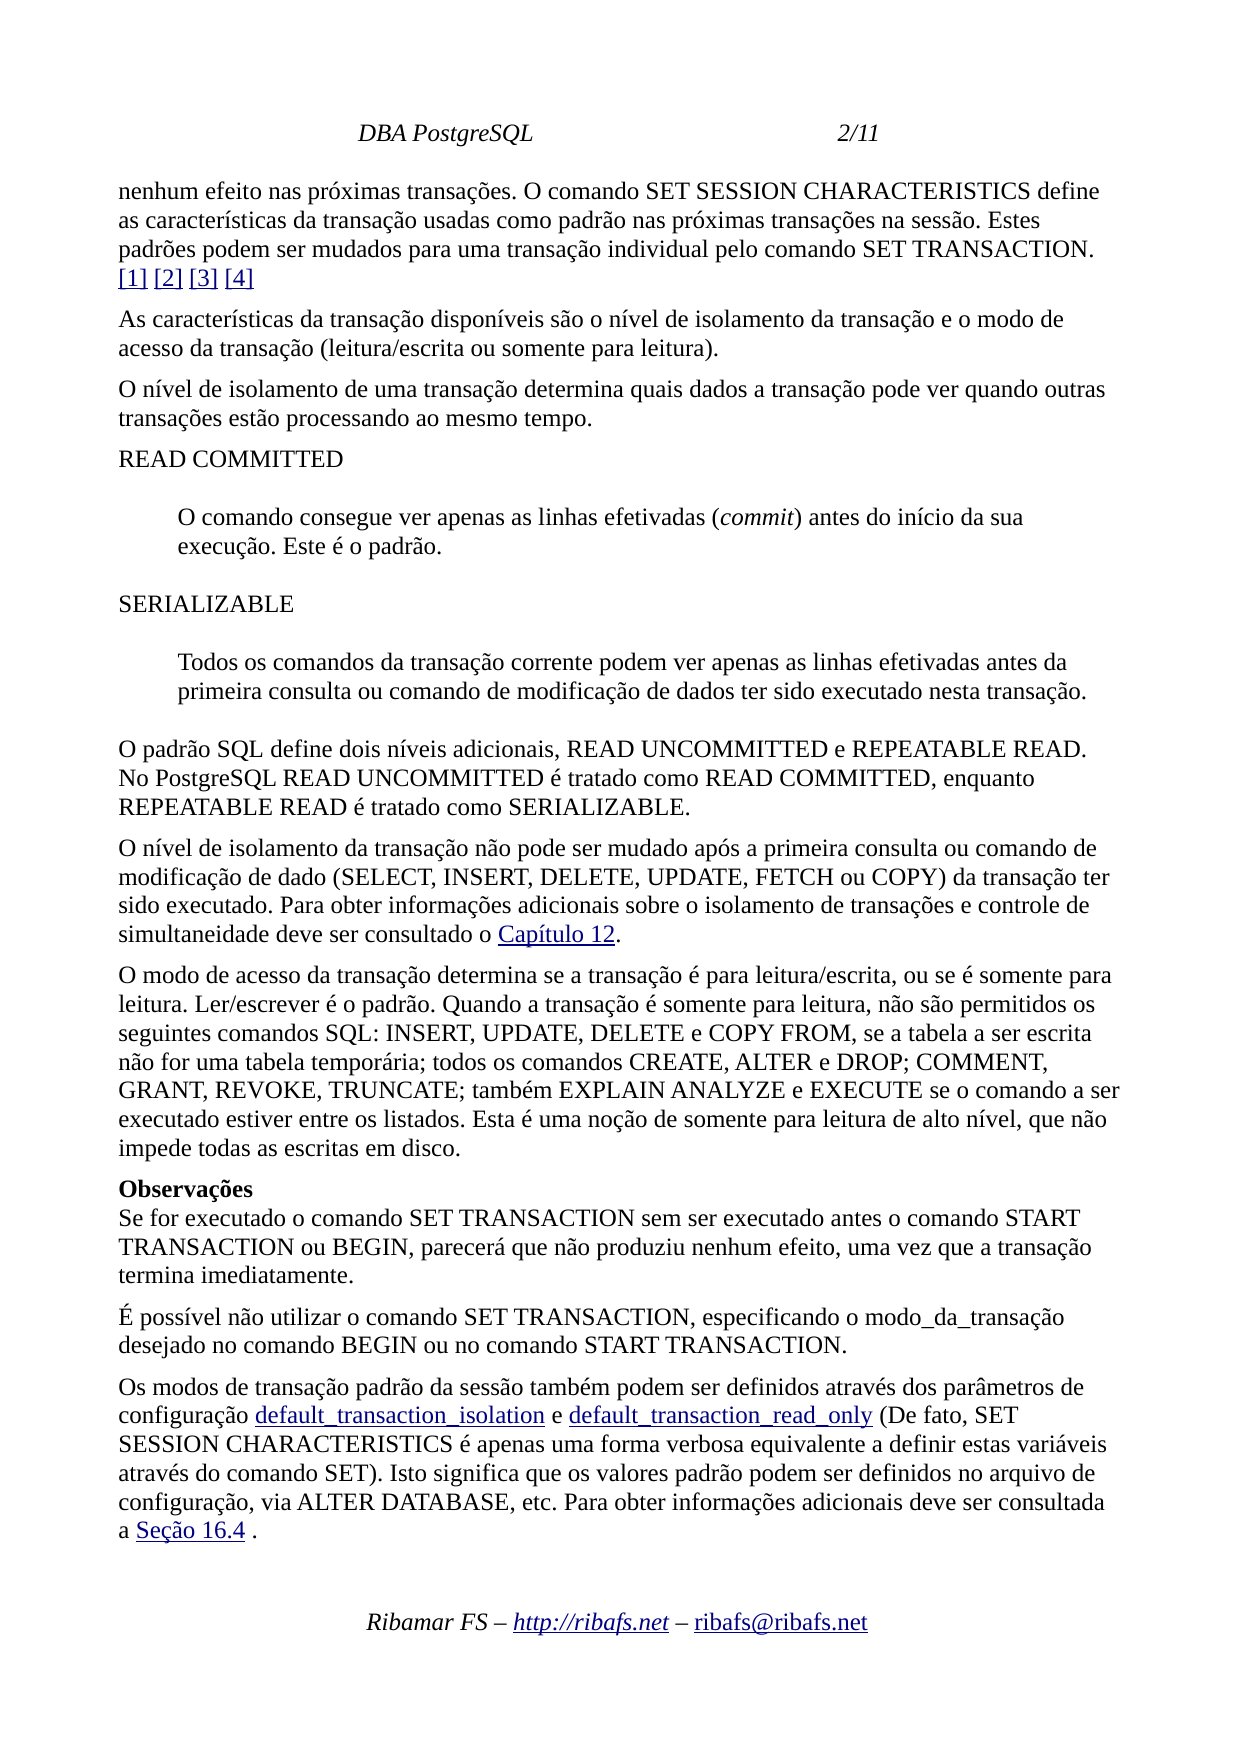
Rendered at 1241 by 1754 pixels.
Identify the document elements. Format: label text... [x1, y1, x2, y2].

subtitle SERIALIZABLE [118, 589, 1122, 618]
text Observações [118, 1174, 1122, 1203]
text O modo de acesso da transação determina se a transação é para leitura/escrita, ou se é somente para leitura. Ler/escrever é o padrão. Quando a transação é somente para leitura, não são permitidos os seguintes comandos SQL: INSERT, UPDATE, DELETE e COPY FROM, se a tabela a ser escrita não for uma tabela temporária; todos os comandos CREATE, ALTER e DROP; COMMENT, GRANT, REVOKE, TRUNCATE; também EXPLAIN ANALYZE e EXECUTE se o comando a ser executado estiver entre os listados. Esta é uma noção de somente para leitura de alto nível, que não impede todas as escritas em disco. [118, 961, 1122, 1162]
text É possível não utilizar o comando SET TRANSACTION, especificando o modo_da_transação desejado no comando BEGIN ou no comando START TRANSACTION. [118, 1302, 1122, 1359]
text O nível de isolamento de uma transação determina quais dados a transação pode ver quando outras transações estão processando ao mesmo tempo. [118, 374, 1122, 431]
text As características da transação disponíveis são o nível de isolamento da transação e o modo de acesso da transação (leitura/escrita ou somente para leitura). [118, 304, 1122, 361]
text Os modos de transação padrão da sessão também podem ser definidos através dos parâmetros de configuração default_transaction_isolation e default_transaction_read_only (De fato, SET SESSION CHARACTERISTICS é apenas uma forma verbosa equivalente a definir estas variáveis através do comando SET). Isto significa que os valores padrão podem ser definidos no arquivo de configuração, via ALTER DATABASE, etc. Para obter informações adicionais deve ser consultada a Seção 16.4 . [118, 1372, 1122, 1544]
subtitle READ COMMITTED [118, 444, 1122, 473]
list Todos os comandos da transação corrente podem ver apenas as linhas efetivadas antes da primeira consulta ou comando de modificação de dados ter sido executado nesta transação. [177, 647, 1122, 705]
text O padrão SQL define dois níveis adicionais, READ UNCOMMITTED e REPEATABLE READ. No PostgreSQL READ UNCOMMITTED é tratado como READ COMMITTED, enquanto REPEATABLE READ é tratado como SERIALIZABLE. [118, 734, 1122, 821]
list O comando consegue ver apenas as linhas efetivadas (commit) antes do início da sua execução. Este é o padrão. [177, 502, 1122, 559]
text O nível de isolamento da transação não pode ser mudado após a primeira consulta ou comando de modificação de dado (SELECT, INSERT, DELETE, UPDATE, FETCH ou COPY) da transação ter sido executado. Para obter informações adicionais sobre o isolamento de transações e controle de simultaneidade deve ser consultado o Capítulo 12. [118, 833, 1122, 948]
text nenhum efeito nas próximas transações. O comando SET SESSION CHARACTERISTICS define as características da transação usadas como padrão nas próximas transações na sessão. Estes padrões podem ser mudados para uma transação individual pelo comando SET TRANSACTION. [1] [2] [3] [4] [118, 176, 1122, 291]
text Se for executado o comando SET TRANSACTION sem ser executado antes o comando START TRANSACTION ou BEGIN, parecerá que não produziu nenhum efeito, uma vez que a transação termina imediatamente. [118, 1203, 1122, 1289]
